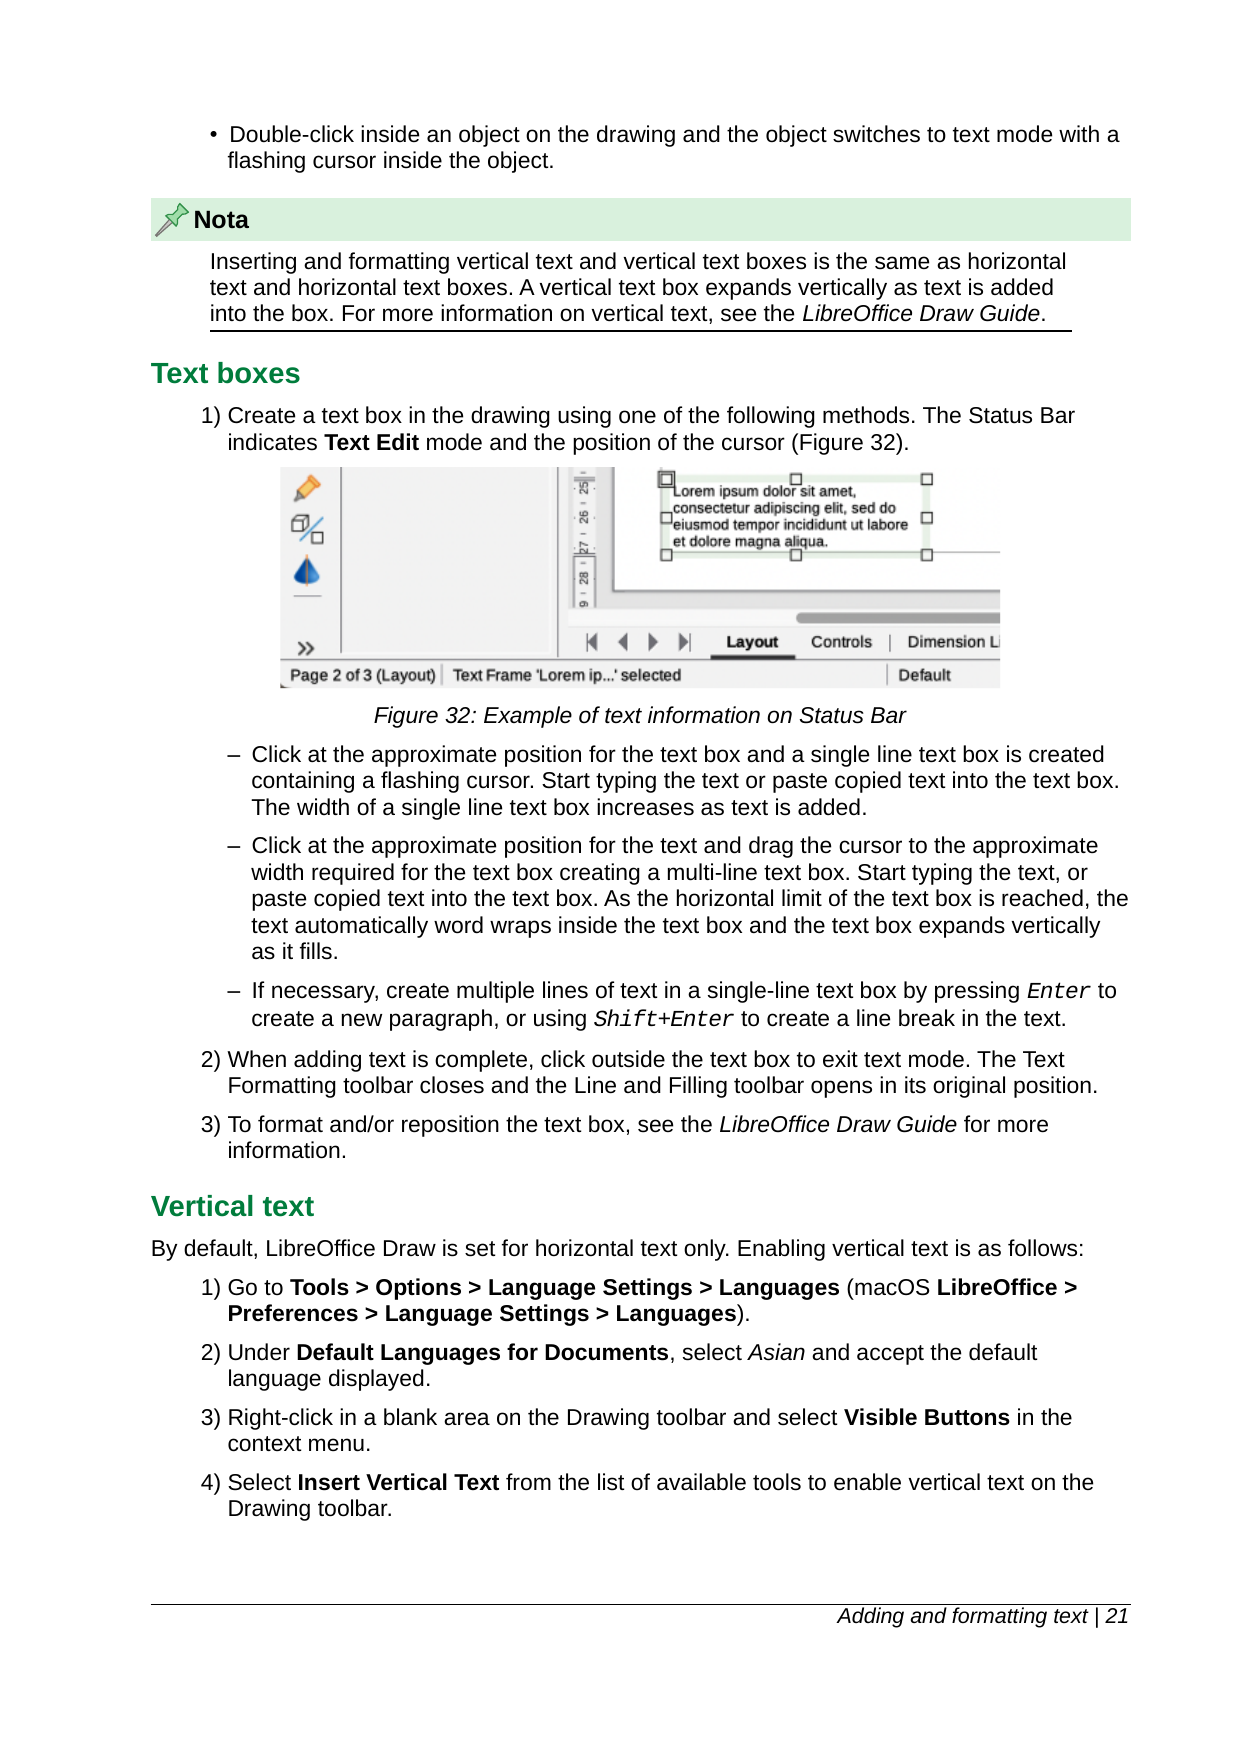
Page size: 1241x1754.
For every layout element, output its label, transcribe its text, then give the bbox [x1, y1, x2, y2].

subtitle Vertical text [151, 1189, 1131, 1222]
subtitle Nota [151, 198, 1131, 241]
list Click at the approximate position for the text box and a single line text box is created containing a flashing cursor. Start typing the text or paste copied text into the text box. The width of a single line text box increases as text is added. [227, 741, 1131, 820]
list By default, LibreOffice Draw is set for horizontal text only. Enabling vertical text is as follows: [151, 1234, 1131, 1261]
list If necessary, create multiple lines of text in a single-line text box by pressing Enter to create a new paragraph, or using Shift+Enter to create a line break in the text. [227, 977, 1131, 1033]
list Go to Tools > Options > Language Settings > Languages (macOS LibreOffice > Preferences > Language Settings > Languages). [227, 1273, 1131, 1326]
list Double-click inside an object on the drawing and the object switches to text mode with a flashing cursor inside the object. [209, 121, 1131, 174]
text Inserting and formatting vertical text and vertical text boxes is the same as horizontal text and horizontal text boxes. A vertical text box expands vertically as text is added into the box. For more information on vertical text, see the LibreOffice Draw Guide. [209, 248, 1072, 332]
text Figure 32: Example of text information on Status Bar [280, 702, 1001, 728]
list Create a text box in the drawing using one of the following methods. The Status Bar indicates Text Edit mode and the position of the cursor (Figure 32). [227, 402, 1131, 455]
list Under Default Languages for Documents, select Asian and accept the default language displayed. [227, 1339, 1131, 1391]
list When adding text is complete, click outside the text box to exit text mode. The Text Formatting toolbar closes and the Line and Filling toolbar opens in its original position. [227, 1046, 1131, 1099]
subtitle Text boxes [151, 357, 1131, 390]
list Select Insert Vertical Text from the list of available tools to enable vertical text on the Drawing toolbar. [227, 1469, 1131, 1522]
picture [280, 467, 1002, 690]
list To format and/or reposition the text box, see the LibreOffice Draw Guide for more information. [227, 1111, 1131, 1164]
list Right-click in a blank area on the Drawing toolbar and select Visible Buttons in the context menu. [227, 1404, 1131, 1457]
list Click at the approximate position for the text and drag the cursor to the approximate width required for the text box creating a multi-line text box. Start typing the text, or paste copied text into the text box. As the horizontal limit of the text box is reached, the text automatically word wraps inside the text box and the text box expands vertically as it fills. [227, 832, 1131, 964]
